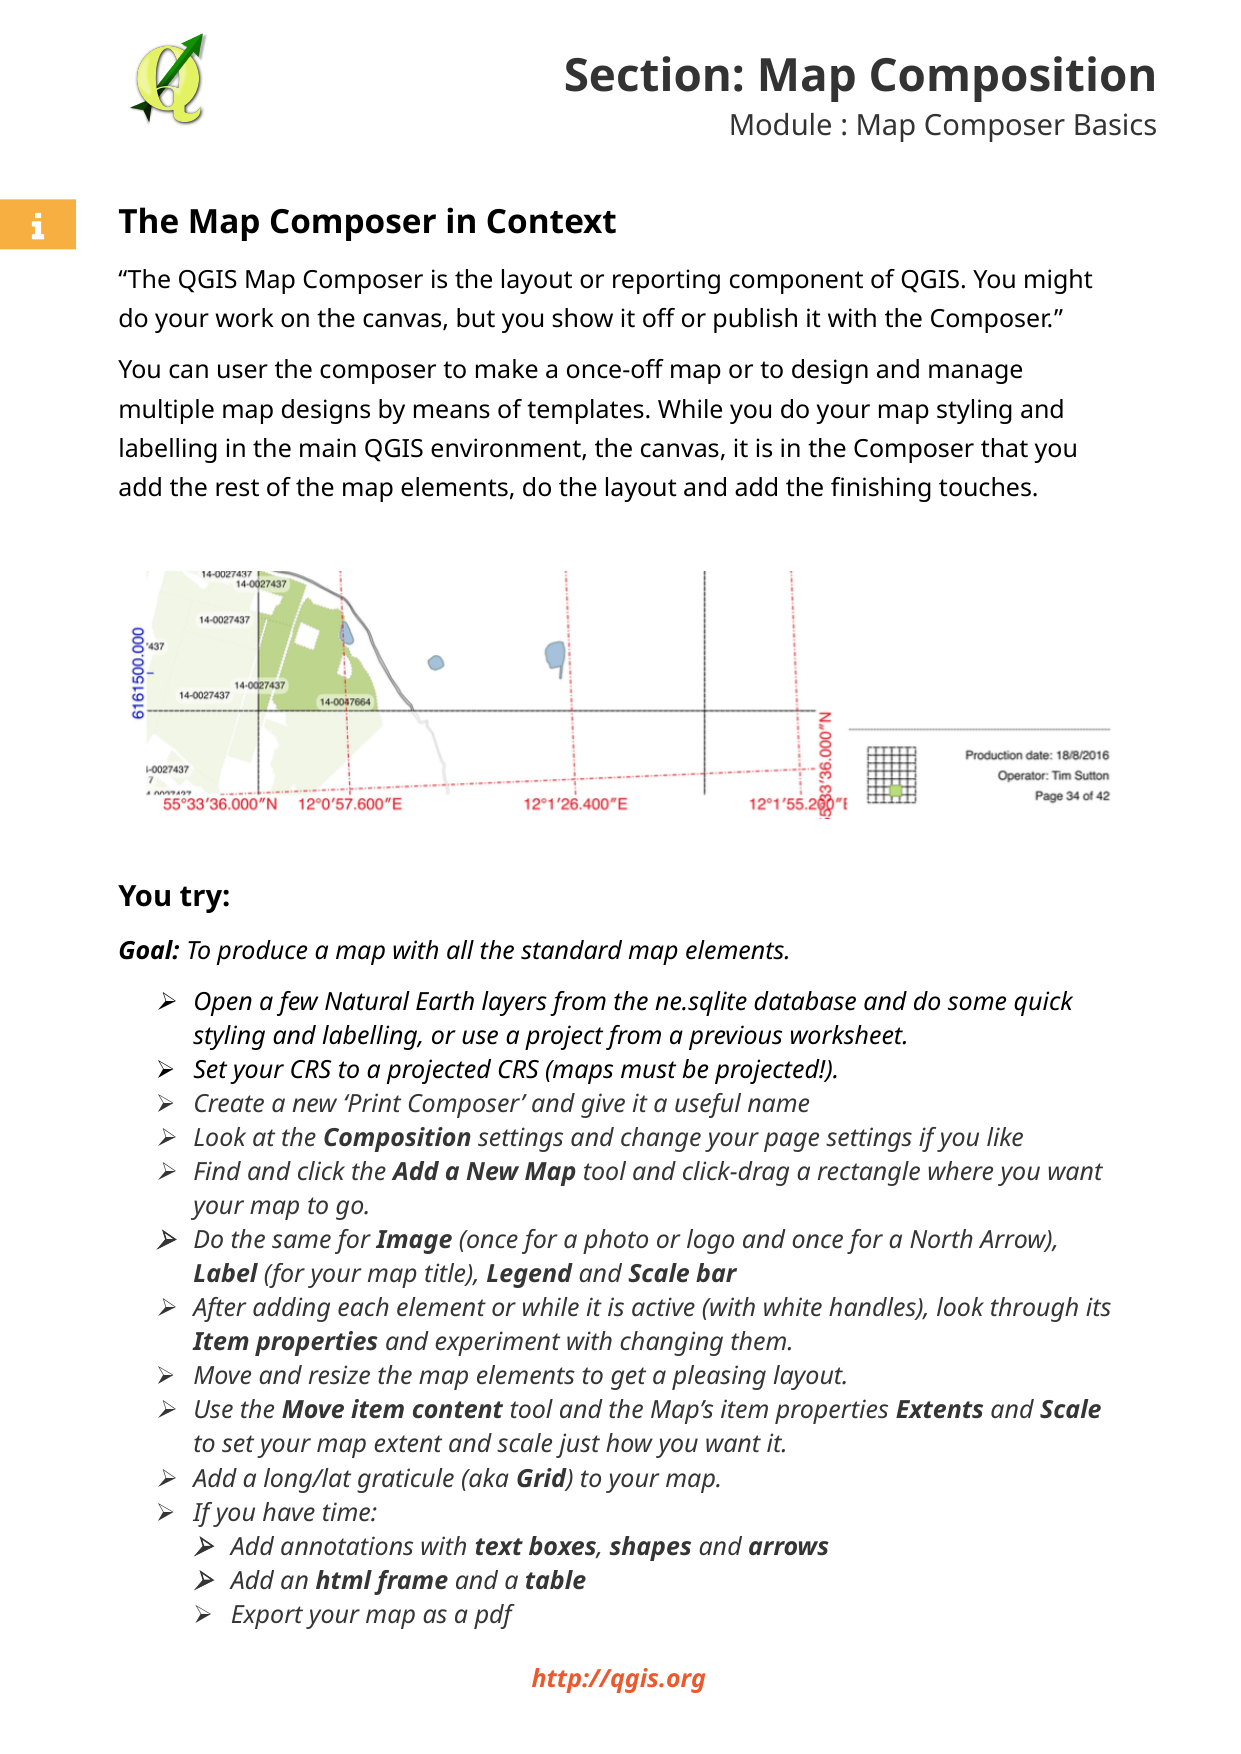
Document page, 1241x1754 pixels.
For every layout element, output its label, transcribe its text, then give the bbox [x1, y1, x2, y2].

list Create a new ‘Print Composer’ and give it a useful name [156, 1086, 1122, 1119]
picture [118, 571, 1123, 819]
picture [122, 31, 218, 127]
list Add annotations with text boxes, shapes and arrows [193, 1528, 1122, 1562]
list Use the Move item content tool and the Map’s item properties Extents and Scale to set your map extent and scale just how you want it. [156, 1392, 1122, 1460]
text “The QGIS Map Composer is the layout or reporting component of QGIS. You might do your work on the canvas, but you show it off or publish it with the Composer.” [118, 262, 1122, 335]
list Move and resize the map elements to get a pleasing layout. [156, 1358, 1122, 1392]
list Open a few Natural Earth layers from the ne.sqlite database and do some quick styling and labelling, or use a project from a previous worksheet. [156, 983, 1122, 1051]
subtitle The Map Composer in Context [118, 198, 1122, 243]
text You can user the composer to make a once-off map or to design and manage multiple map designs by means of templates. While you do your map styling and labelling in the main QGIS environment, the canvas, it is in the Composer that you add the rest of the map elements, do the layout and add the finishing touches. [118, 352, 1122, 504]
list Do the same for Image (once for a photo or logo and once for a North Arrow), Label (for your map title), Legend and Scale bar [156, 1222, 1122, 1290]
list Set your CRS to a projected CRS (maps must be projected!). [156, 1051, 1122, 1086]
list Add a long/lat graticule (aka Grid) to your map. [156, 1460, 1122, 1494]
list Export your map as a pdf [193, 1596, 1122, 1631]
list Look at the Composition settings and change your page settings if you like [156, 1119, 1122, 1154]
list Add an html frame and a table [193, 1562, 1122, 1596]
text Goal: To produce a map with all the standard map elements. [118, 932, 1122, 966]
list If you have time: [156, 1494, 1122, 1528]
list After adding each element or while it is active (with white handles), look through its Item properties and experiment with changing them. [156, 1290, 1122, 1358]
text You try: [118, 875, 1122, 915]
list Find and click the Add a New Map tool and click-drag a rectangle where you want your map to go. [156, 1154, 1122, 1222]
